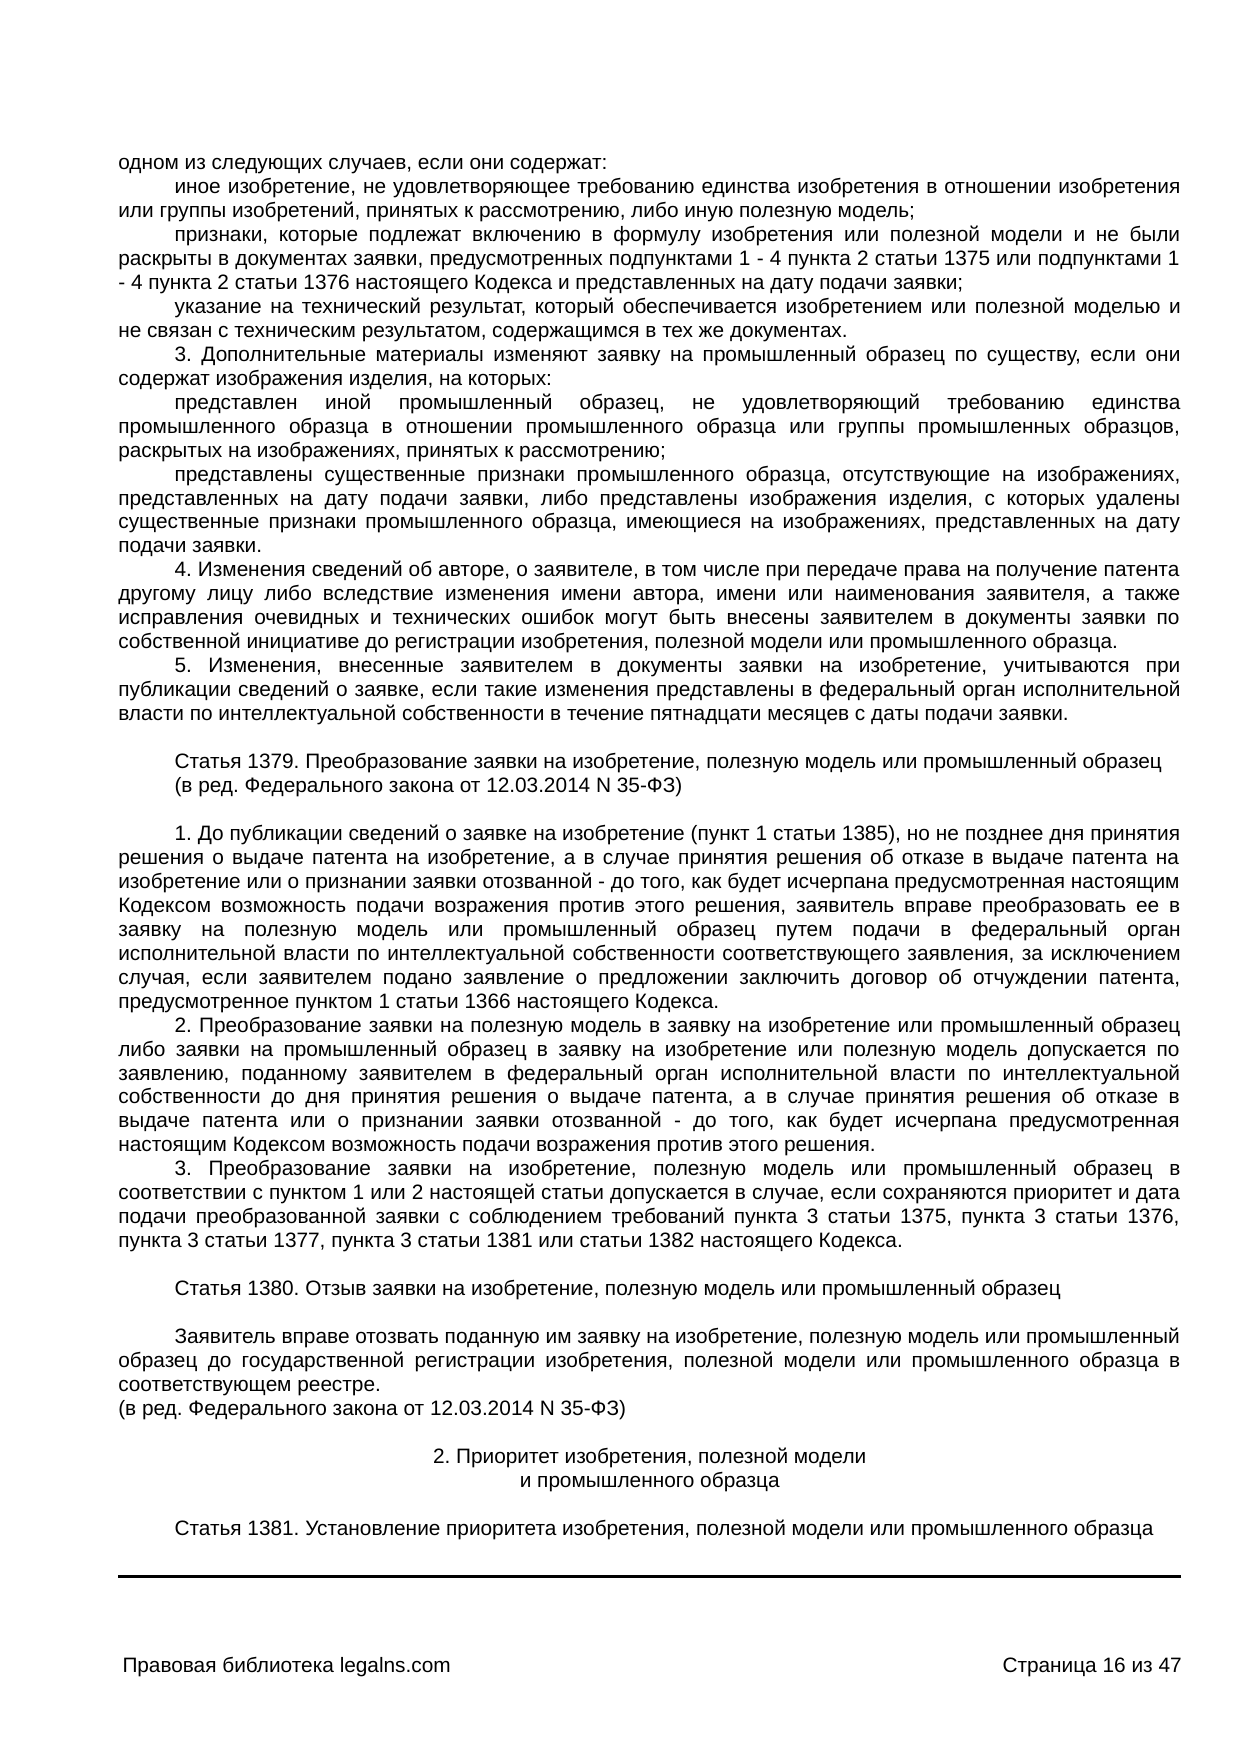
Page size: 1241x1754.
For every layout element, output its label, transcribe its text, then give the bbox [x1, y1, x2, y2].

text (в ред. Федерального закона от 12.03.2014 N 35-ФЗ) [118, 773, 1181, 797]
text представлены существенные признаки промышленного образца, отсутствующие на изображениях, представленных на дату подачи заявки, либо представлены изображения изделия, с которых удалены существенные признаки промышленного образца, имеющиеся на изображениях, представленных на дату подачи заявки. [118, 461, 1181, 557]
text одном из следующих случаев, если они содержат: [118, 150, 1181, 174]
subtitle Статья 1379. Преобразование заявки на изобретение, полезную модель или промышленный образец [118, 749, 1181, 773]
text (в ред. Федерального закона от 12.03.2014 N 35-ФЗ) [118, 1396, 1181, 1420]
subtitle Статья 1381. Установление приоритета изобретения, полезной модели или промышленного образца [118, 1516, 1181, 1539]
subtitle Статья 1380. Отзыв заявки на изобретение, полезную модель или промышленный образец [118, 1276, 1181, 1300]
text 2. Преобразование заявки на полезную модель в заявку на изобретение или промышленный образец либо заявки на промышленный образец в заявку на изобретение или полезную модель допускается по заявлению, поданному заявителем в федеральный орган исполнительной власти по интеллектуальной собственности до дня принятия решения о выдаче патента, а в случае принятия решения об отказе в выдаче патента или о признании заявки отозванной - до того, как будет исчерпана предусмотренная настоящим Кодексом возможность подачи возражения против этого решения. [118, 1012, 1181, 1156]
subtitle 2. Приоритет изобретения, полезной модели [118, 1444, 1181, 1468]
text указание на технический результат, который обеспечивается изобретением или полезной моделью и не связан с техническим результатом, содержащимся в тех же документах. [118, 294, 1181, 342]
text представлен иной промышленный образец, не удовлетворяющий требованию единства промышленного образца в отношении промышленного образца или группы промышленных образцов, раскрытых на изображениях, принятых к рассмотрению; [118, 389, 1181, 461]
text 1. До публикации сведений о заявке на изобретение (пункт 1 статьи 1385), но не позднее дня принятия решения о выдаче патента на изобретение, а в случае принятия решения об отказе в выдаче патента на изобретение или о признании заявки отозванной - до того, как будет исчерпана предусмотренная настоящим Кодексом возможность подачи возражения против этого решения, заявитель вправе преобразовать ее в заявку на полезную модель или промышленный образец путем подачи в федеральный орган исполнительной власти по интеллектуальной собственности соответствующего заявления, за исключением случая, если заявителем подано заявление о предложении заключить договор об отчуждении патента, предусмотренное пунктом 1 статьи 1366 настоящего Кодекса. [118, 821, 1181, 1012]
text Заявитель вправе отозвать поданную им заявку на изобретение, полезную модель или промышленный образец до государственной регистрации изобретения, полезной модели или промышленного образца в соответствующем реестре. [118, 1324, 1181, 1396]
text признаки, которые подлежат включению в формулу изобретения или полезной модели и не были раскрыты в документах заявки, предусмотренных подпунктами 1 - 4 пункта 2 статьи 1375 или подпунктами 1 - 4 пункта 2 статьи 1376 настоящего Кодекса и представленных на дату подачи заявки; [118, 222, 1181, 294]
text иное изобретение, не удовлетворяющее требованию единства изобретения в отношении изобретения или группы изобретений, принятых к рассмотрению, либо иную полезную модель; [118, 174, 1181, 222]
text 5. Изменения, внесенные заявителем в документы заявки на изобретение, учитываются при публикации сведений о заявке, если такие изменения представлены в федеральный орган исполнительной власти по интеллектуальной собственности в течение пятнадцати месяцев с даты подачи заявки. [118, 653, 1181, 725]
text и промышленного образца [118, 1468, 1181, 1492]
text 3. Преобразование заявки на изобретение, полезную модель или промышленный образец в соответствии с пунктом 1 или 2 настоящей статьи допускается в случае, если сохраняются приоритет и дата подачи преобразованной заявки с соблюдением требований пункта 3 статьи 1375, пункта 3 статьи 1376, пункта 3 статьи 1377, пункта 3 статьи 1381 или статьи 1382 настоящего Кодекса. [118, 1156, 1181, 1252]
text 3. Дополнительные материалы изменяют заявку на промышленный образец по существу, если они содержат изображения изделия, на которых: [118, 342, 1181, 389]
text 4. Изменения сведений об авторе, о заявителе, в том числе при передаче права на получение патента другому лицу либо вследствие изменения имени автора, имени или наименования заявителя, а также исправления очевидных и технических ошибок могут быть внесены заявителем в документы заявки по собственной инициативе до регистрации изобретения, полезной модели или промышленного образца. [118, 557, 1181, 653]
